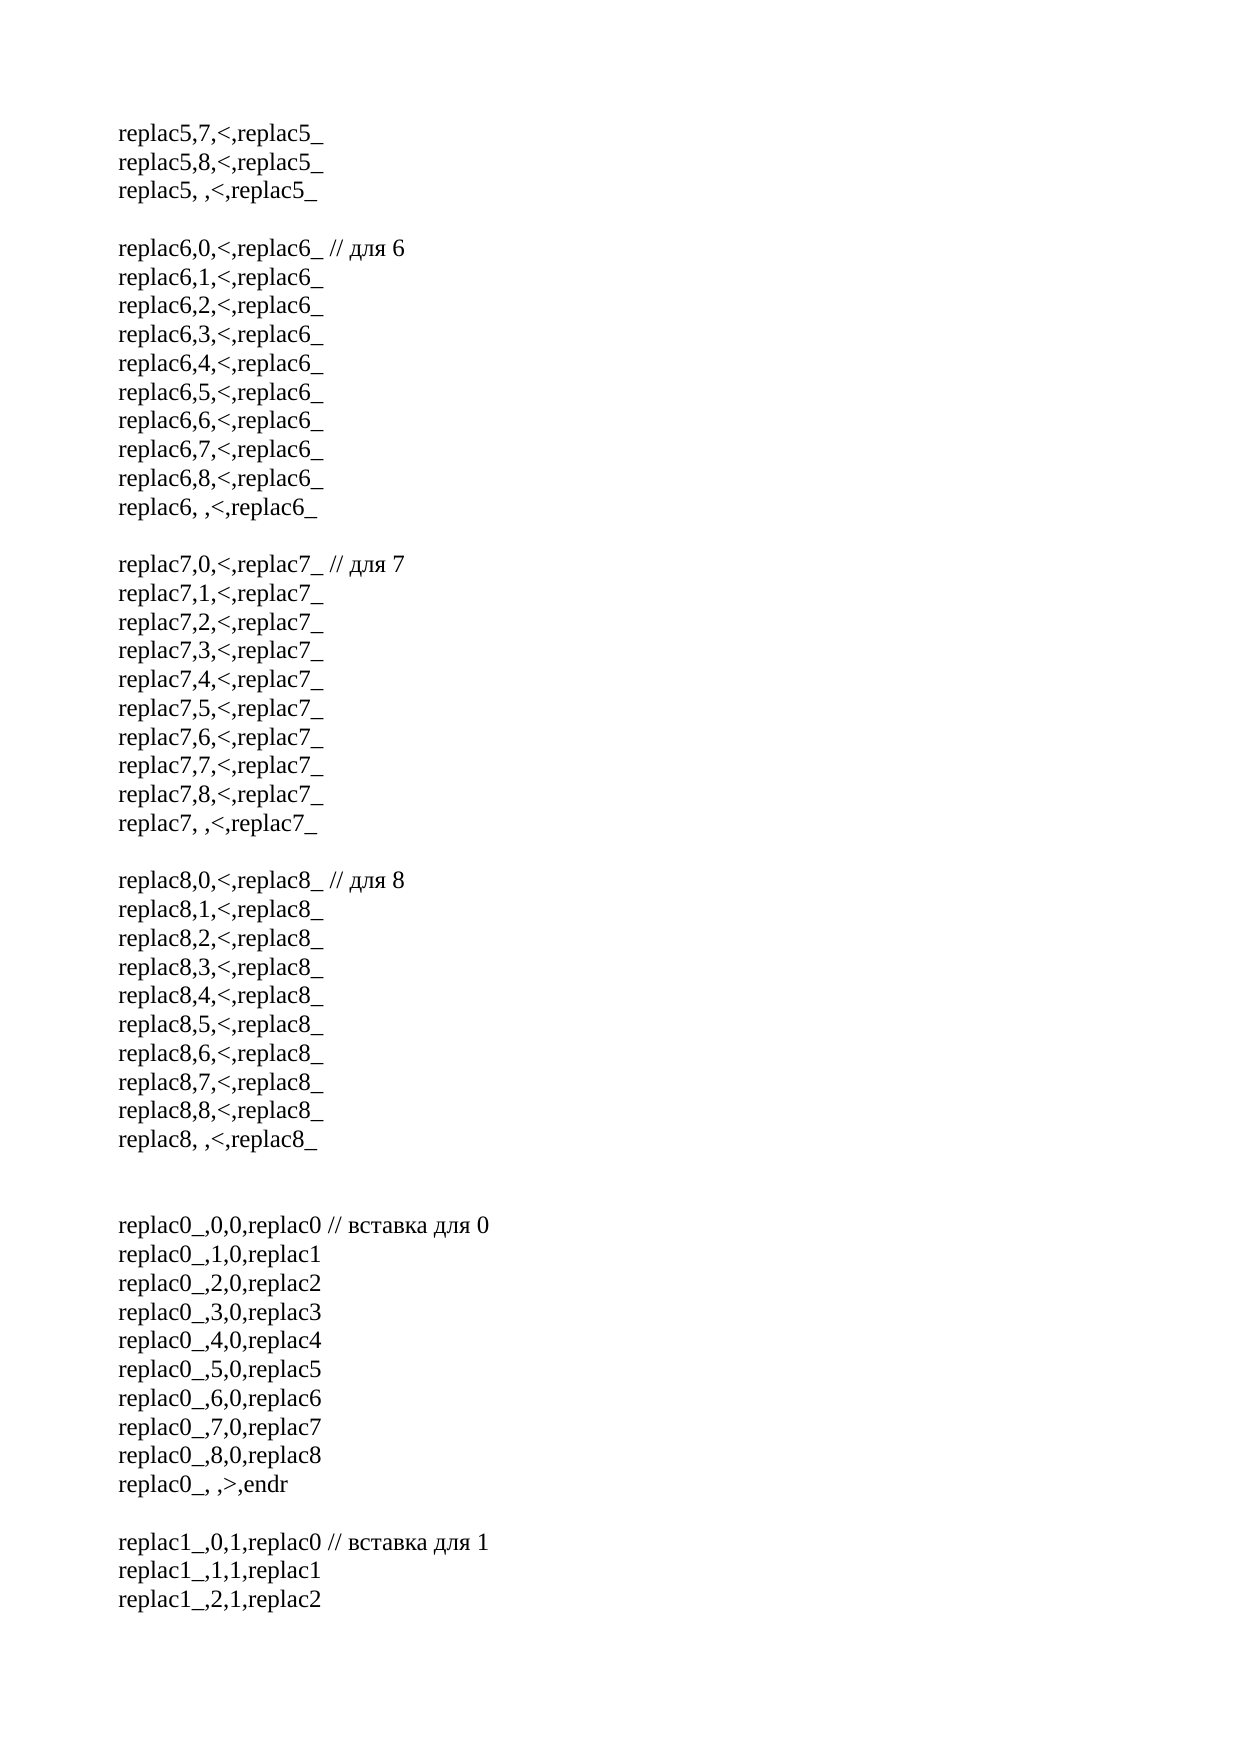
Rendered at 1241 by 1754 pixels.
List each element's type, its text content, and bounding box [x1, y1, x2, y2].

text replac0_,8,0,replac8 [118, 1441, 1122, 1469]
text replac8, ,<,replac8_ [118, 1124, 1122, 1153]
text replac7,5,<,replac7_ [118, 693, 1122, 722]
text replac6,5,<,replac6_ [118, 377, 1122, 406]
text replac8,3,<,replac8_ [118, 952, 1122, 981]
text replac7,1,<,replac7_ [118, 578, 1122, 607]
text replac8,4,<,replac8_ [118, 981, 1122, 1009]
text replac0_,7,0,replac7 [118, 1412, 1122, 1441]
text replac8,8,<,replac8_ [118, 1096, 1122, 1124]
text replac0_,2,0,replac2 [118, 1268, 1122, 1297]
text replac0_,6,0,replac6 [118, 1383, 1122, 1412]
text replac0_,3,0,replac3 [118, 1297, 1122, 1326]
text replac8,7,<,replac8_ [118, 1067, 1122, 1096]
text replac6,3,<,replac6_ [118, 319, 1122, 348]
text replac8,2,<,replac8_ [118, 923, 1122, 952]
text replac6,4,<,replac6_ [118, 348, 1122, 377]
text replac1_,0,1,replac0 // вставка для 1 [118, 1527, 1122, 1556]
text replac1_,1,1,replac1 [118, 1556, 1122, 1584]
text replac5,8,<,replac5_ [118, 147, 1122, 176]
text replac6, ,<,replac6_ [118, 492, 1122, 521]
text replac8,0,<,replac8_ // для 8 [118, 866, 1122, 894]
text replac7,4,<,replac7_ [118, 664, 1122, 693]
text replac7,6,<,replac7_ [118, 722, 1122, 751]
text replac0_,1,0,replac1 [118, 1239, 1122, 1268]
text replac7,7,<,replac7_ [118, 751, 1122, 779]
text replac8,5,<,replac8_ [118, 1009, 1122, 1038]
text replac1_,2,1,replac2 [118, 1584, 1122, 1613]
text replac0_,5,0,replac5 [118, 1354, 1122, 1383]
text replac0_,4,0,replac4 [118, 1326, 1122, 1354]
text replac7,8,<,replac7_ [118, 779, 1122, 808]
text replac6,2,<,replac6_ [118, 291, 1122, 319]
text replac6,6,<,replac6_ [118, 406, 1122, 434]
text replac5,7,<,replac5_ [118, 118, 1122, 147]
text replac5, ,<,replac5_ [118, 176, 1122, 204]
text replac8,1,<,replac8_ [118, 894, 1122, 923]
text replac6,1,<,replac6_ [118, 262, 1122, 291]
text replac0_, ,>,endr [118, 1469, 1122, 1498]
text replac7,0,<,replac7_ // для 7 [118, 549, 1122, 578]
text replac8,6,<,replac8_ [118, 1038, 1122, 1067]
text replac7, ,<,replac7_ [118, 808, 1122, 837]
text replac6,8,<,replac6_ [118, 463, 1122, 492]
text replac0_,0,0,replac0 // вставка для 0 [118, 1211, 1122, 1239]
text replac7,3,<,replac7_ [118, 636, 1122, 664]
text replac6,7,<,replac6_ [118, 434, 1122, 463]
text replac6,0,<,replac6_ // для 6 [118, 233, 1122, 262]
text replac7,2,<,replac7_ [118, 607, 1122, 636]
